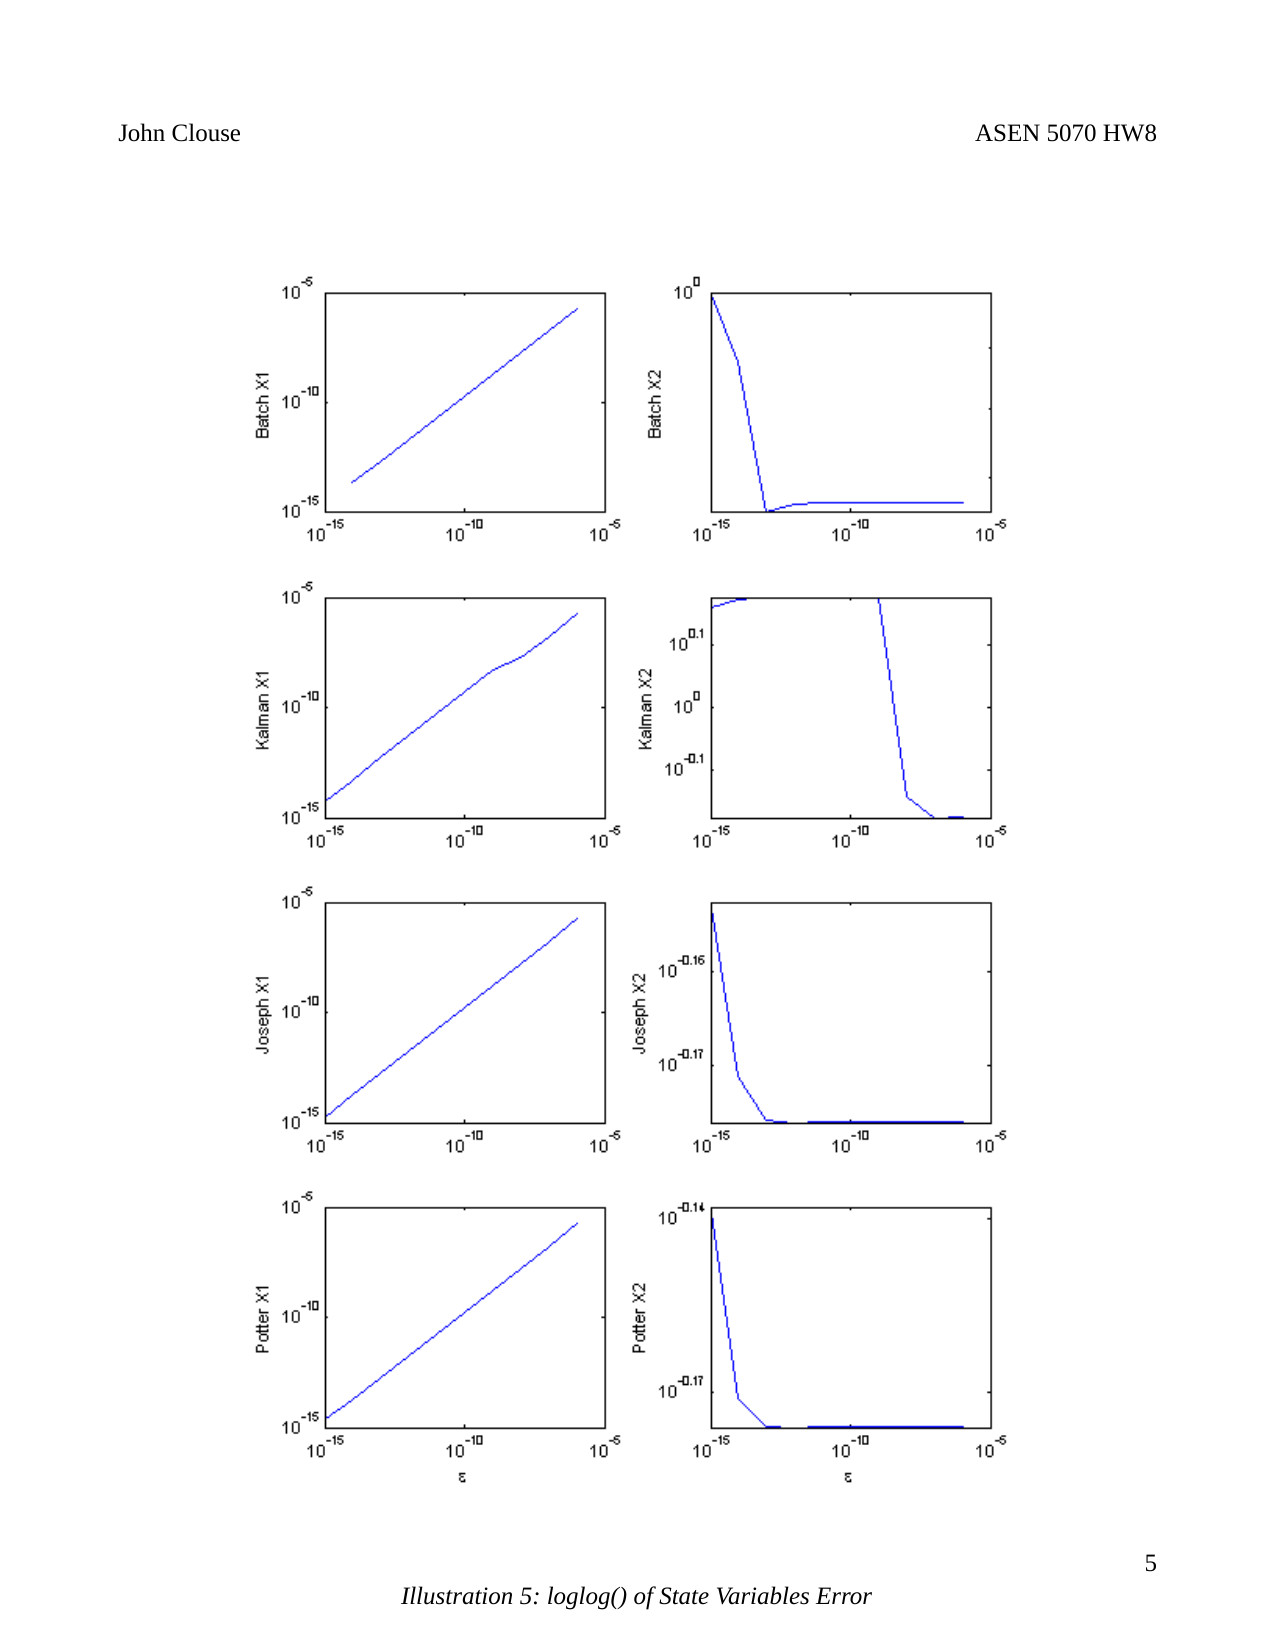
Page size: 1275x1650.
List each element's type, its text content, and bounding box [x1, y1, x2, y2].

picture [200, 188, 1075, 1581]
text Illustration 5: loglog() of State Variables Error [200, 1581, 1075, 1610]
